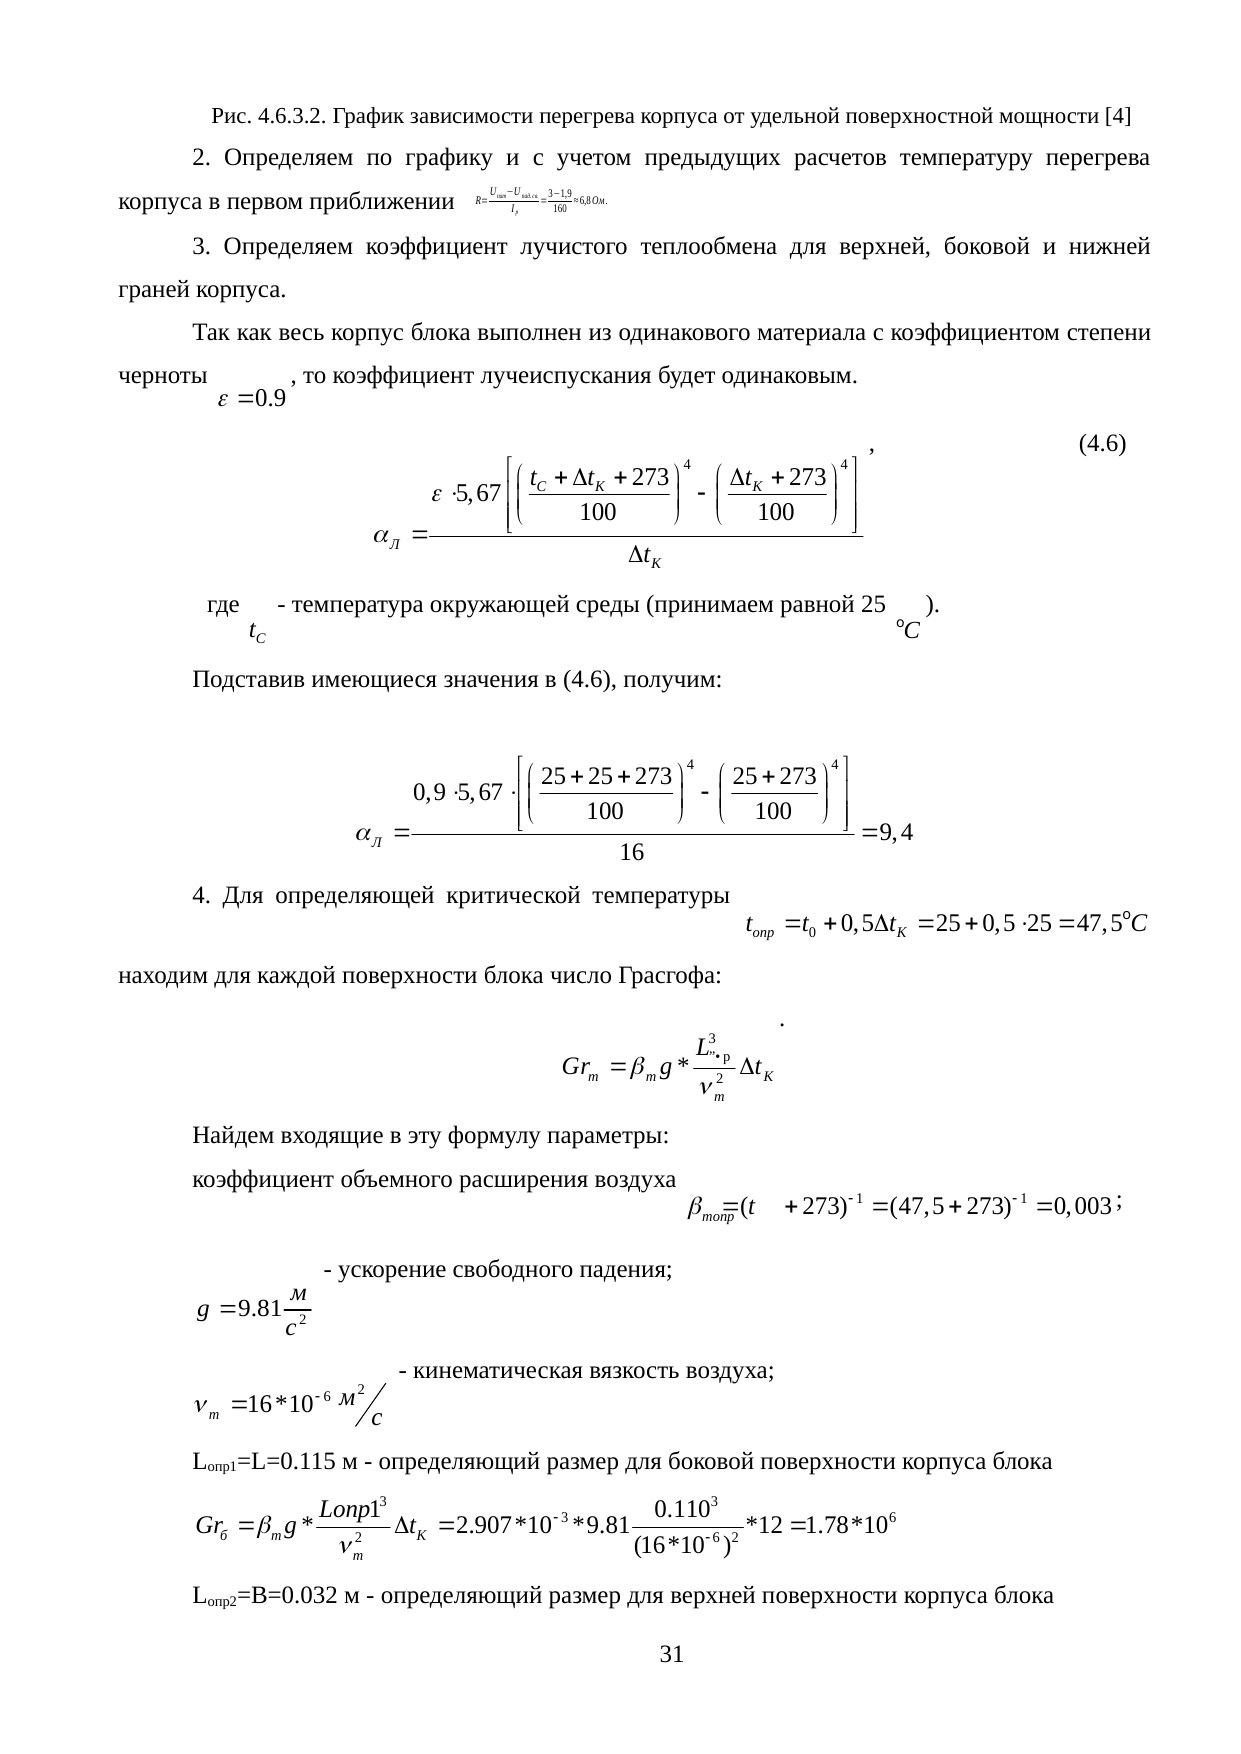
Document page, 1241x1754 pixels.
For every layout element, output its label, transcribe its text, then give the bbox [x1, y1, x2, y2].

text 3. Определяем коэффициент лучистого теплообмена для верхней, боковой и нижней граней корпуса. [118, 231, 1152, 303]
text Подставив имеющиеся значения в (4.6), получим: [118, 664, 1152, 693]
text - кинематическая вязкость воздуха; [118, 1355, 1152, 1432]
text Найдем входящие в эту формулу параметры: [118, 1121, 1152, 1149]
text , (4.6) [118, 428, 1152, 574]
text 4. Для определяющей критической температуры находим для каждой поверхности блока число Грасгофа: [118, 880, 1152, 989]
text коэффициент объемного расширения воздуха ; [118, 1164, 1152, 1229]
text . [118, 1003, 1152, 1106]
text Lопр2=B=0.032 м - определяющий размер для верхней поверхности корпуса блока [118, 1580, 1152, 1609]
text Рис. 4.6.3.2. График зависимости перегрева корпуса от удельной поверхностной мощности [4] [118, 102, 1152, 129]
text Так как весь корпус блока выполнен из одинакового материала с коэффициентом степени черноты , то коэффициент лучеиспускания будет одинаковым. [118, 317, 1152, 413]
text 2. Определяем по графику и с учетом предыдущих расчетов температуру перегрева корпуса в первом приближении [118, 142, 1152, 216]
text Lопр1=L=0.115 м - определяющий размер для боковой поверхности корпуса блока [118, 1446, 1152, 1475]
text где - температура окружающей среды (принимаем равной 25 ). [118, 589, 1152, 649]
text - ускорение свободного падения; [118, 1254, 1152, 1341]
